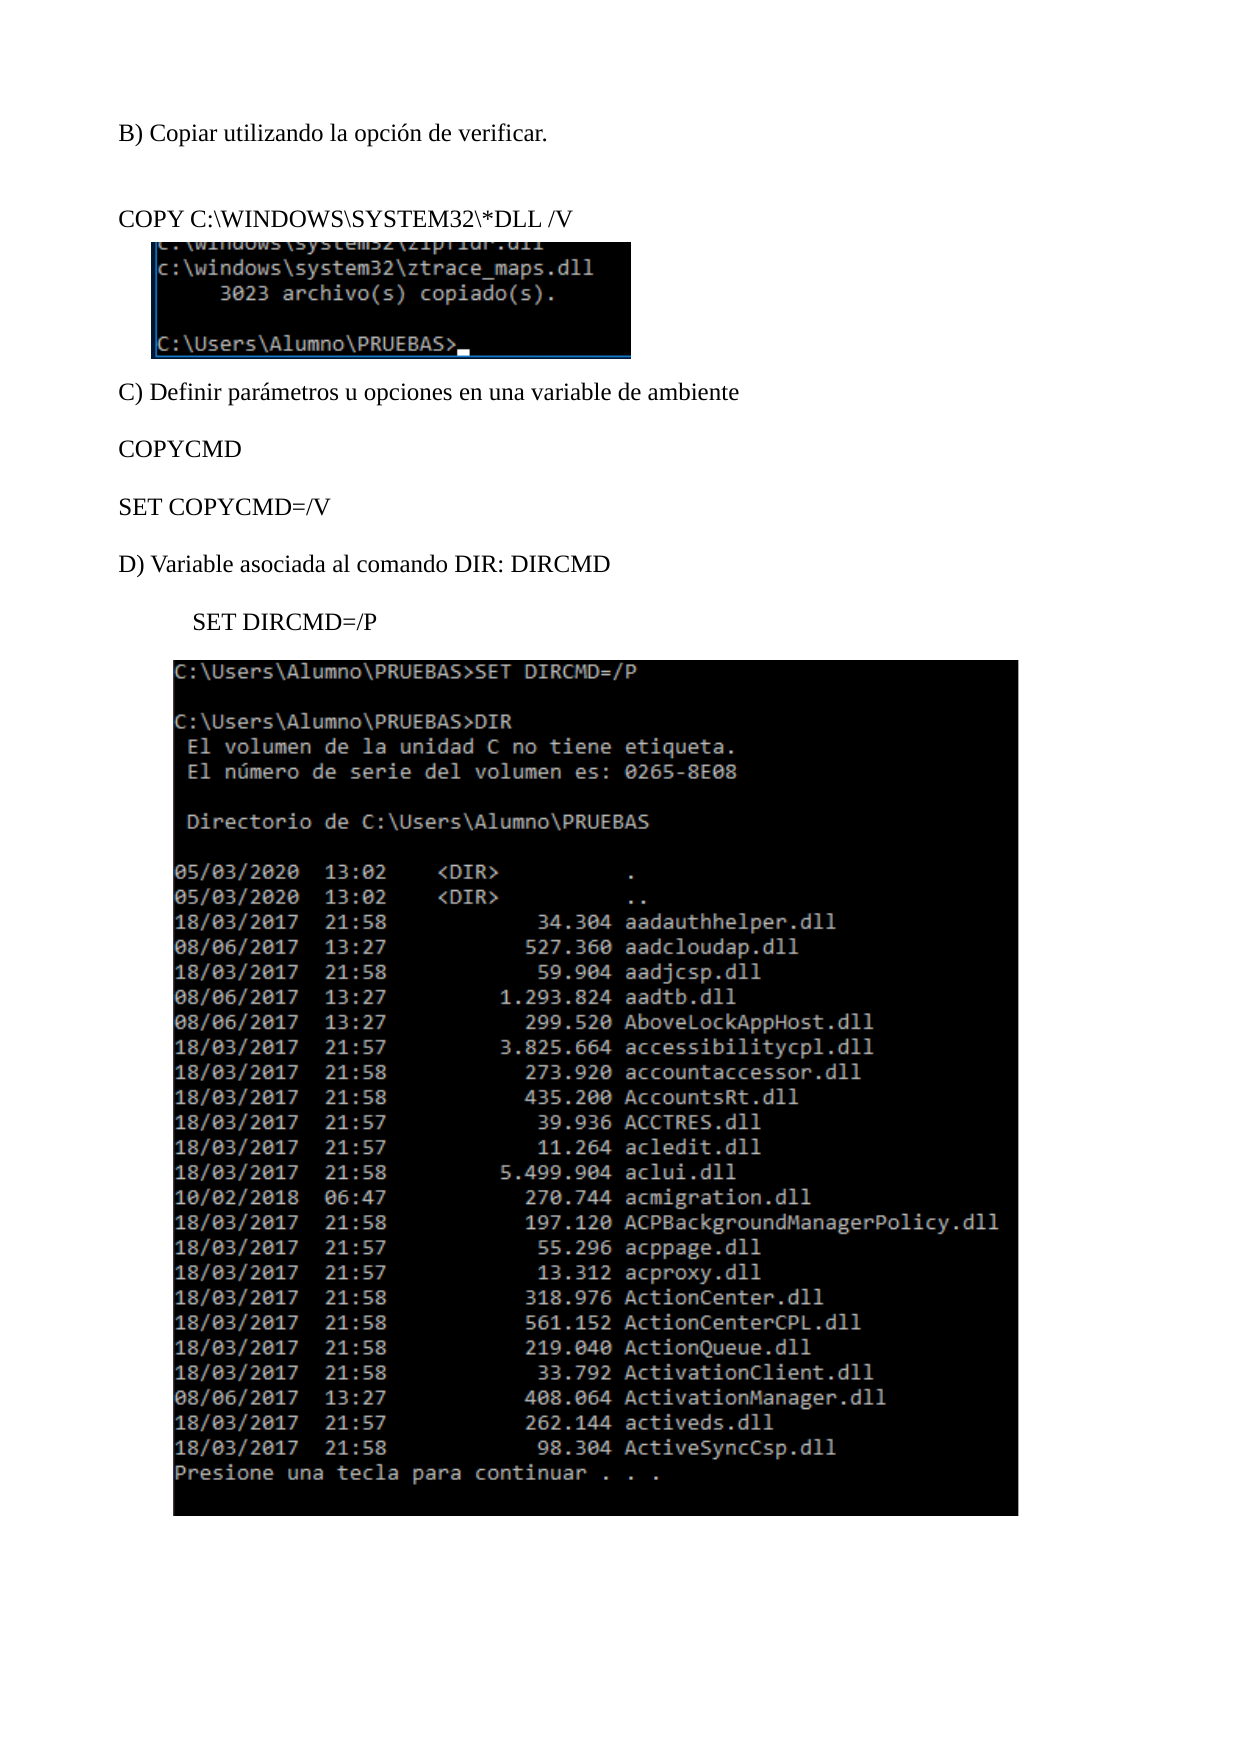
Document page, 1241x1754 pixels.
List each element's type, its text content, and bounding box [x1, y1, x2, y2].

text COPYCMD [118, 434, 1122, 463]
text D) Variable asociada al comando DIR: DIRCMD [118, 549, 1122, 578]
text C) Definir parámetros u opciones en una variable de ambiente [118, 377, 1122, 406]
text SET COPYCMD=/V [118, 492, 1122, 521]
text COPY C:\WINDOWS\SYSTEM32\*DLL /V [118, 204, 1122, 233]
text SET DIRCMD=/P [118, 607, 1122, 636]
text B) Copiar utilizando la opción de verificar. [118, 118, 1122, 147]
